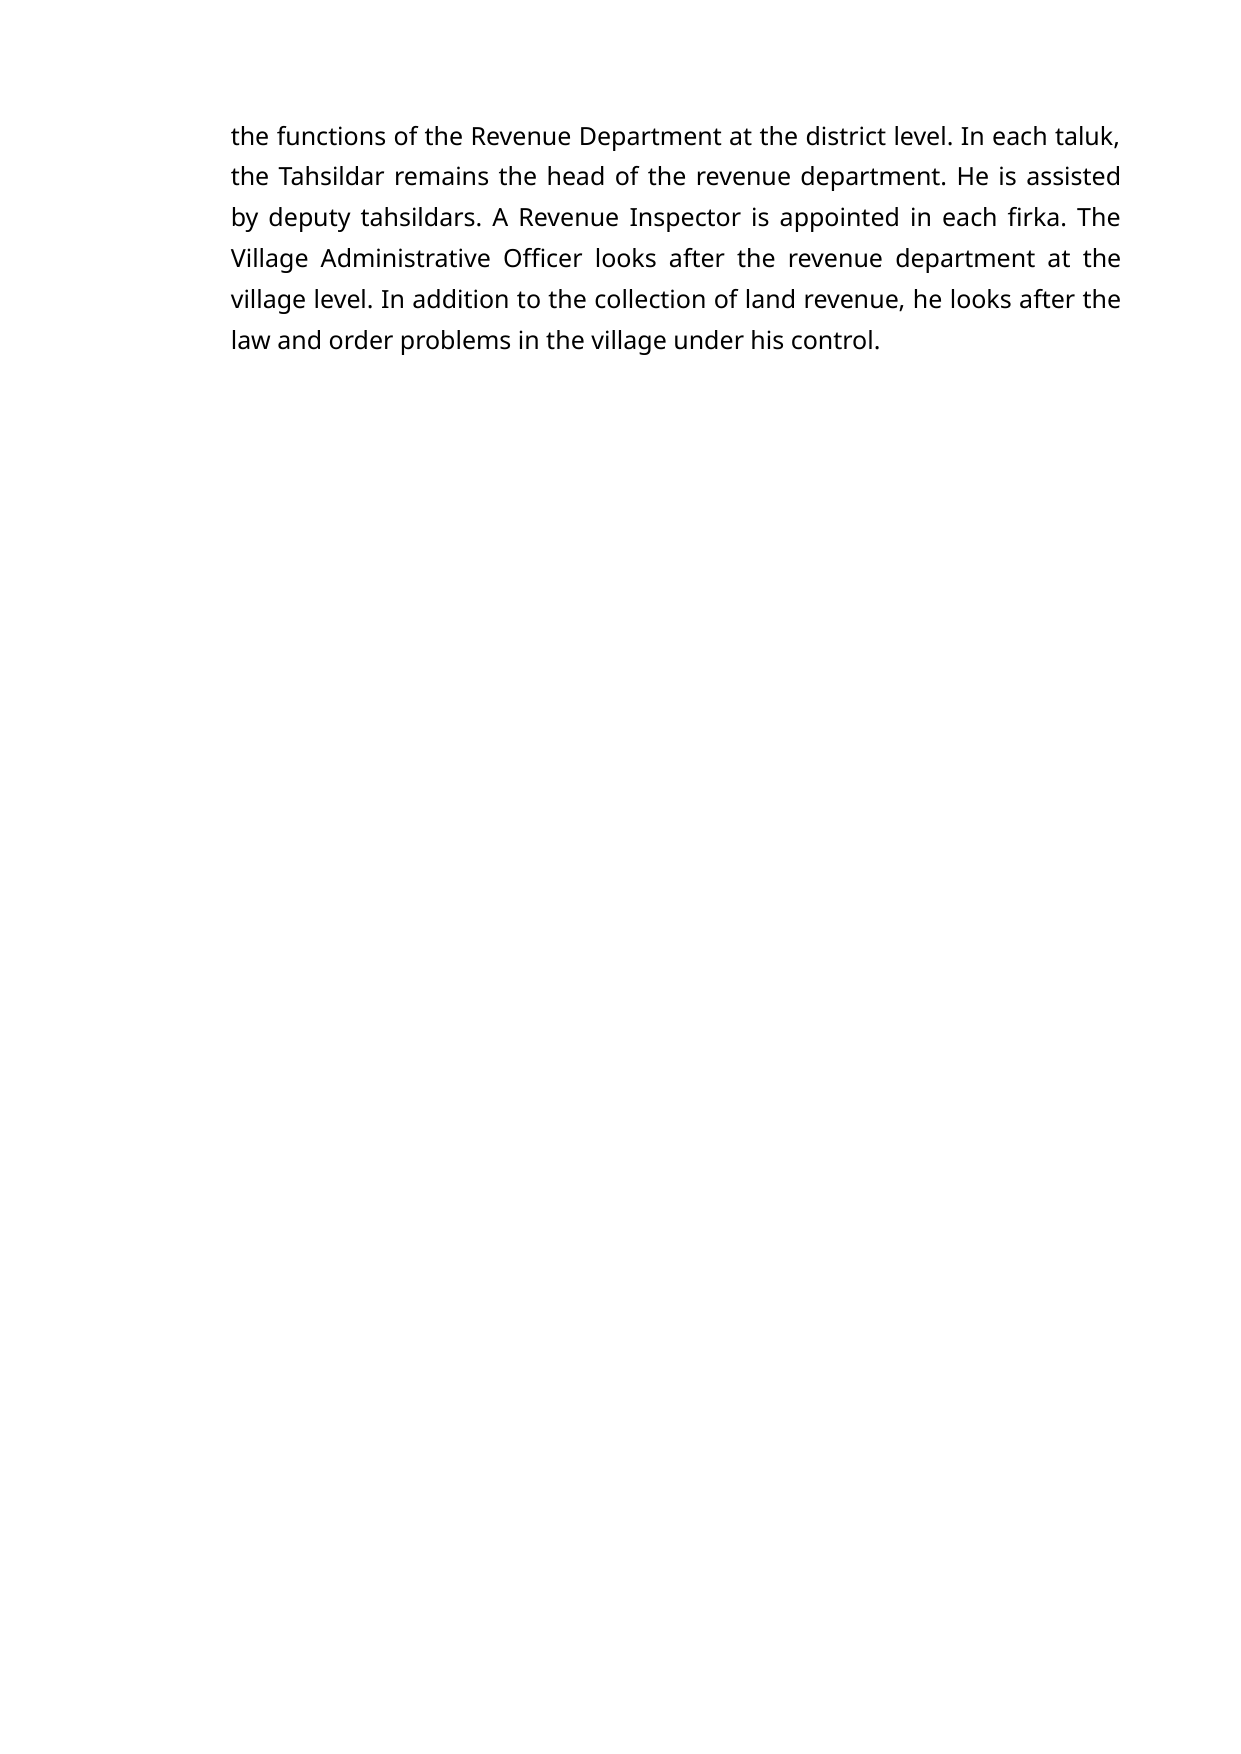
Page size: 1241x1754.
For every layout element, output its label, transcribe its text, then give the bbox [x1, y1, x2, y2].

list the functions of the Revenue Department at the district level. In each taluk, the Tahsildar remains the head of the revenue department. He is assisted by deputy tahsildars. A Revenue Inspector is appointed in each firka. The Village Administrative Officer looks after the revenue department at the village level. In addition to the collection of land revenue, he looks after the law and order problems in the village under his control. [193, 118, 1122, 356]
